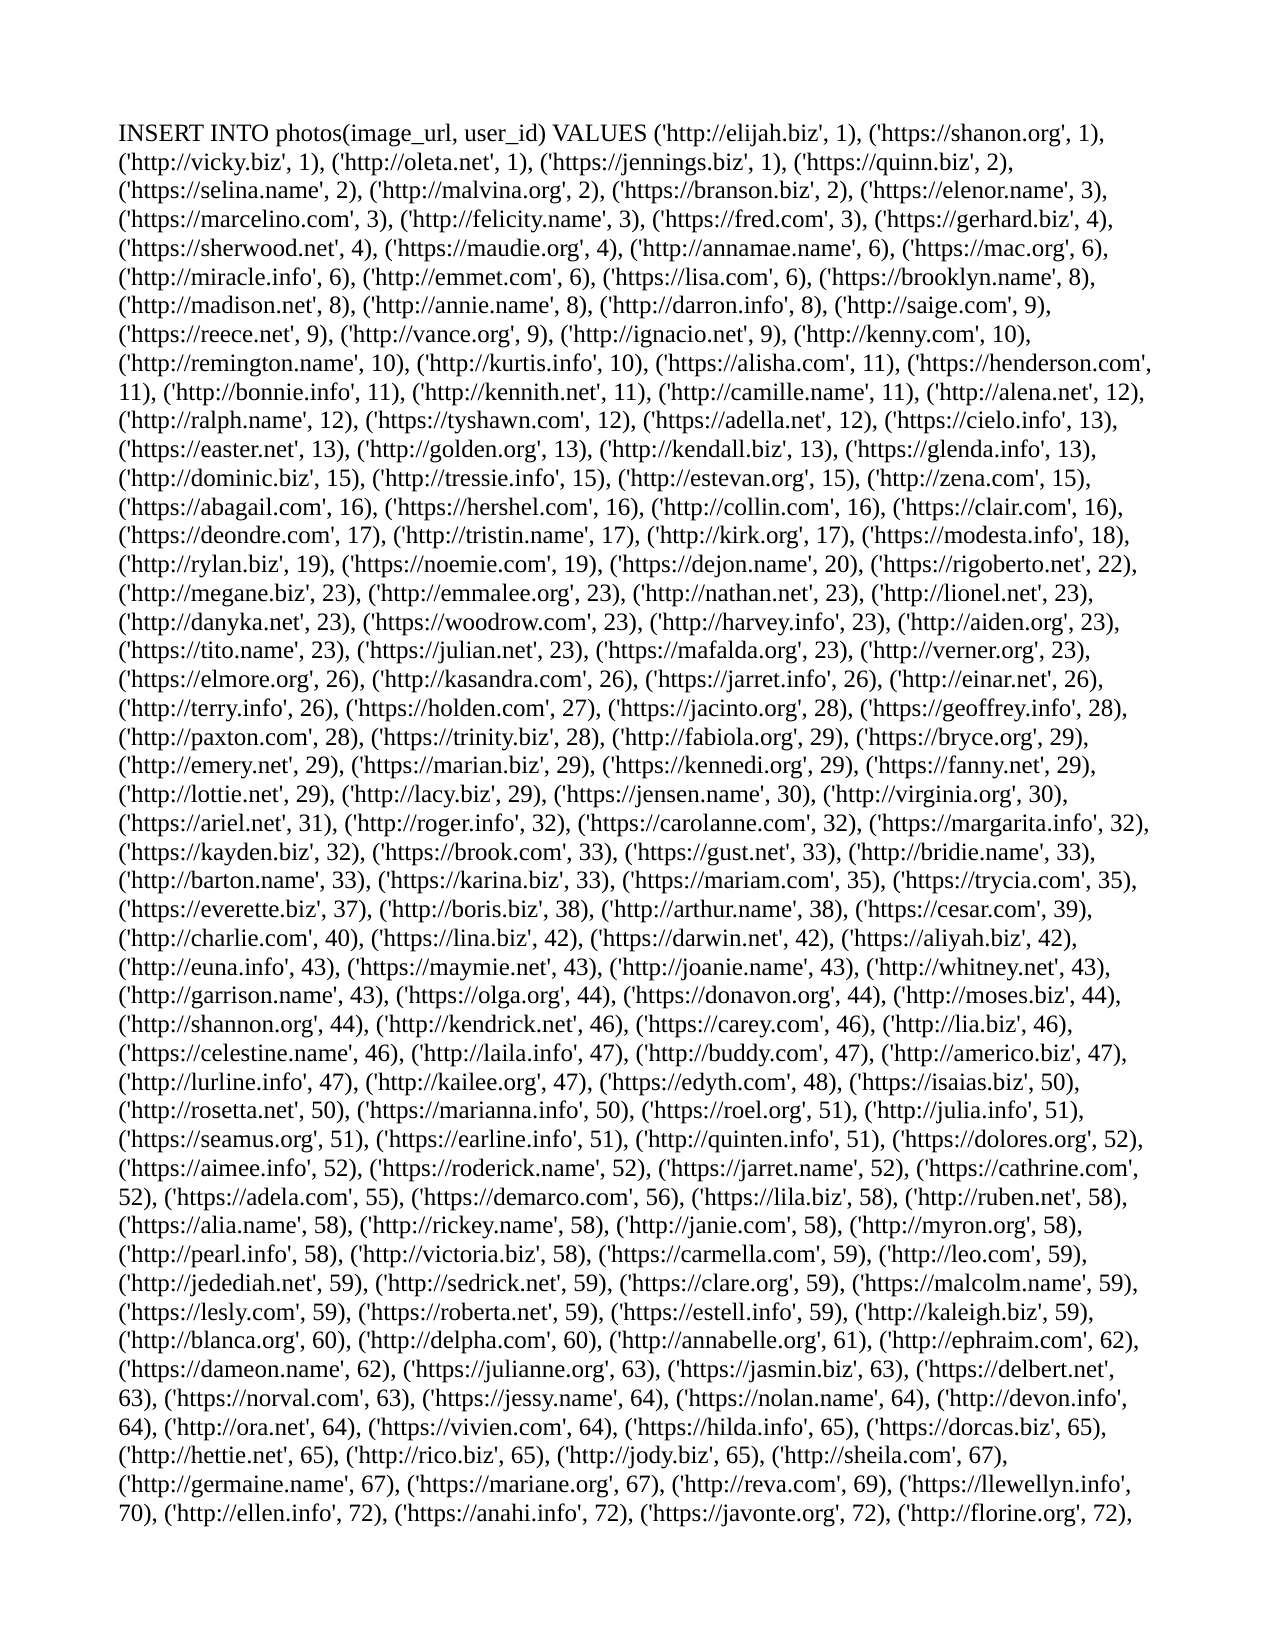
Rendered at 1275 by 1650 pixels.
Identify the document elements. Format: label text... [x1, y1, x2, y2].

text INSERT INTO photos(image_url, user_id) VALUES ('http://elijah.biz', 1), ('https://shanon.org', 1), ('http://vicky.biz', 1), ('http://oleta.net', 1), ('https://jennings.biz', 1), ('https://quinn.biz', 2), ('https://selina.name', 2), ('http://malvina.org', 2), ('https://branson.biz', 2), ('https://elenor.name', 3), ('https://marcelino.com', 3), ('http://felicity.name', 3), ('https://fred.com', 3), ('https://gerhard.biz', 4), ('https://sherwood.net', 4), ('https://maudie.org', 4), ('http://annamae.name', 6), ('https://mac.org', 6), ('http://miracle.info', 6), ('http://emmet.com', 6), ('https://lisa.com', 6), ('https://brooklyn.name', 8), ('http://madison.net', 8), ('http://annie.name', 8), ('http://darron.info', 8), ('http://saige.com', 9), ('https://reece.net', 9), ('http://vance.org', 9), ('http://ignacio.net', 9), ('http://kenny.com', 10), ('http://remington.name', 10), ('http://kurtis.info', 10), ('https://alisha.com', 11), ('https://henderson.com', 11), ('http://bonnie.info', 11), ('http://kennith.net', 11), ('http://camille.name', 11), ('http://alena.net', 12), ('http://ralph.name', 12), ('https://tyshawn.com', 12), ('https://adella.net', 12), ('https://cielo.info', 13), ('https://easter.net', 13), ('http://golden.org', 13), ('http://kendall.biz', 13), ('https://glenda.info', 13), ('http://dominic.biz', 15), ('http://tressie.info', 15), ('http://estevan.org', 15), ('http://zena.com', 15), ('https://abagail.com', 16), ('https://hershel.com', 16), ('http://collin.com', 16), ('https://clair.com', 16), ('https://deondre.com', 17), ('http://tristin.name', 17), ('http://kirk.org', 17), ('https://modesta.info', 18), ('http://rylan.biz', 19), ('https://noemie.com', 19), ('https://dejon.name', 20), ('https://rigoberto.net', 22), ('http://megane.biz', 23), ('http://emmalee.org', 23), ('http://nathan.net', 23), ('http://lionel.net', 23), ('http://danyka.net', 23), ('https://woodrow.com', 23), ('http://harvey.info', 23), ('http://aiden.org', 23), ('https://tito.name', 23), ('https://julian.net', 23), ('https://mafalda.org', 23), ('http://verner.org', 23), ('https://elmore.org', 26), ('http://kasandra.com', 26), ('https://jarret.info', 26), ('http://einar.net', 26), ('http://terry.info', 26), ('https://holden.com', 27), ('https://jacinto.org', 28), ('https://geoffrey.info', 28), ('http://paxton.com', 28), ('https://trinity.biz', 28), ('http://fabiola.org', 29), ('https://bryce.org', 29), ('http://emery.net', 29), ('https://marian.biz', 29), ('https://kennedi.org', 29), ('https://fanny.net', 29), ('http://lottie.net', 29), ('http://lacy.biz', 29), ('https://jensen.name', 30), ('http://virginia.org', 30), ('https://ariel.net', 31), ('http://roger.info', 32), ('https://carolanne.com', 32), ('https://margarita.info', 32), ('https://kayden.biz', 32), ('https://brook.com', 33), ('https://gust.net', 33), ('http://bridie.name', 33), ('http://barton.name', 33), ('https://karina.biz', 33), ('https://mariam.com', 35), ('https://trycia.com', 35), ('https://everette.biz', 37), ('http://boris.biz', 38), ('http://arthur.name', 38), ('https://cesar.com', 39), ('http://charlie.com', 40), ('https://lina.biz', 42), ('https://darwin.net', 42), ('https://aliyah.biz', 42), ('http://euna.info', 43), ('https://maymie.net', 43), ('http://joanie.name', 43), ('http://whitney.net', 43), ('http://garrison.name', 43), ('https://olga.org', 44), ('https://donavon.org', 44), ('http://moses.biz', 44), ('http://shannon.org', 44), ('http://kendrick.net', 46), ('https://carey.com', 46), ('http://lia.biz', 46), ('https://celestine.name', 46), ('http://laila.info', 47), ('http://buddy.com', 47), ('http://americo.biz', 47), ('http://lurline.info', 47), ('http://kailee.org', 47), ('https://edyth.com', 48), ('https://isaias.biz', 50), ('http://rosetta.net', 50), ('https://marianna.info', 50), ('https://roel.org', 51), ('http://julia.info', 51), ('https://seamus.org', 51), ('https://earline.info', 51), ('http://quinten.info', 51), ('https://dolores.org', 52), ('https://aimee.info', 52), ('https://roderick.name', 52), ('https://jarret.name', 52), ('https://cathrine.com', 52), ('https://adela.com', 55), ('https://demarco.com', 56), ('https://lila.biz', 58), ('http://ruben.net', 58), ('https://alia.name', 58), ('http://rickey.name', 58), ('http://janie.com', 58), ('http://myron.org', 58), ('http://pearl.info', 58), ('http://victoria.biz', 58), ('https://carmella.com', 59), ('http://leo.com', 59), ('http://jedediah.net', 59), ('http://sedrick.net', 59), ('https://clare.org', 59), ('https://malcolm.name', 59), ('https://lesly.com', 59), ('https://roberta.net', 59), ('https://estell.info', 59), ('http://kaleigh.biz', 59), ('http://blanca.org', 60), ('http://delpha.com', 60), ('http://annabelle.org', 61), ('http://ephraim.com', 62), ('https://dameon.name', 62), ('https://julianne.org', 63), ('https://jasmin.biz', 63), ('https://delbert.net', 63), ('https://norval.com', 63), ('https://jessy.name', 64), ('https://nolan.name', 64), ('http://devon.info', 64), ('http://ora.net', 64), ('https://vivien.com', 64), ('https://hilda.info', 65), ('https://dorcas.biz', 65), ('http://hettie.net', 65), ('http://rico.biz', 65), ('http://jody.biz', 65), ('http://sheila.com', 67), ('http://germaine.name', 67), ('https://mariane.org', 67), ('http://reva.com', 69), ('https://llewellyn.info', 70), ('http://ellen.info', 72), ('https://anahi.info', 72), ('https://javonte.org', 72), ('http://florine.org', 72), [118, 118, 1157, 1527]
